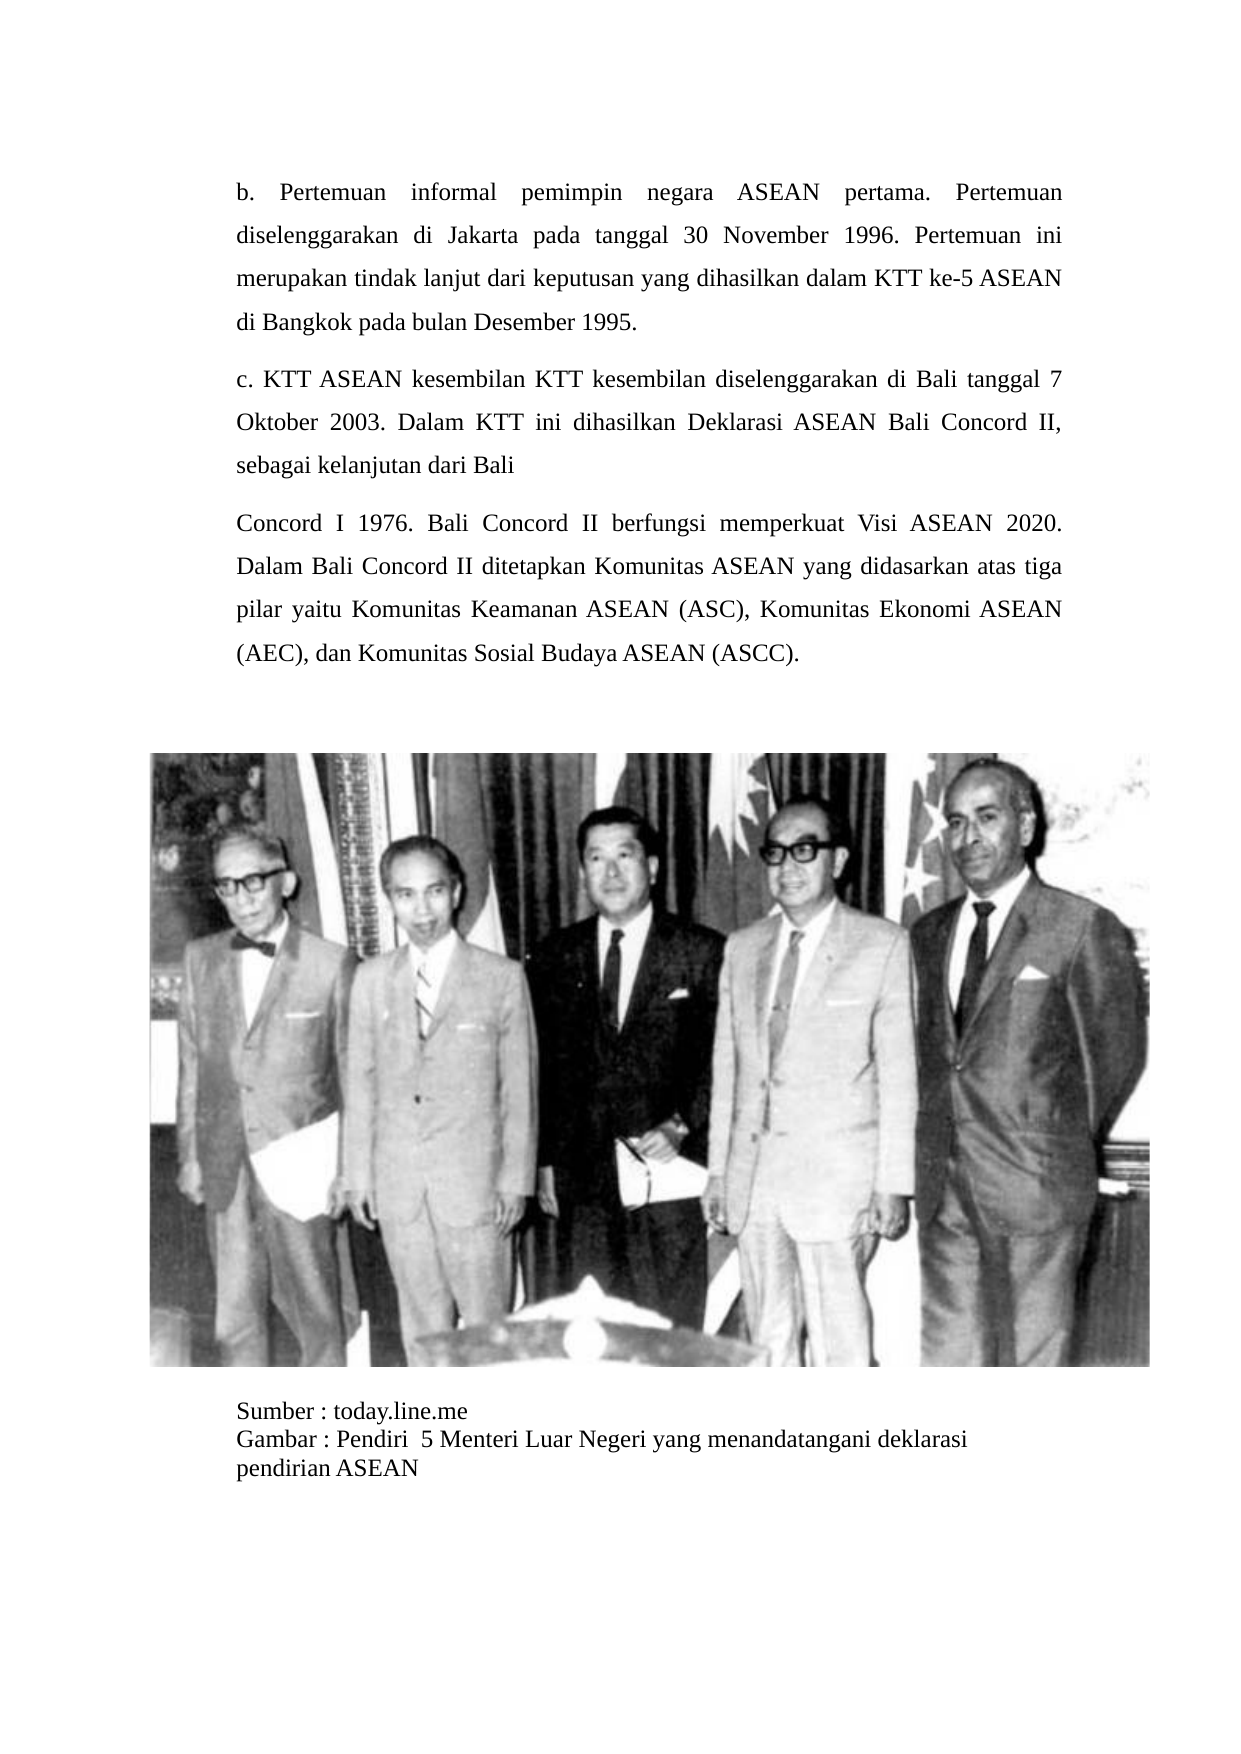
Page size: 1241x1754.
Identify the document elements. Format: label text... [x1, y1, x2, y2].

text c. KTT ASEAN kesembilan KTT kesembilan diselenggarakan di Bali tanggal 7 Oktober 2003. Dalam KTT ini dihasilkan Deklarasi ASEAN Bali Concord II, sebagai kelanjutan dari Bali [236, 364, 1063, 479]
text b. Pertemuan informal pemimpin negara ASEAN pertama. Pertemuan diselenggarakan di Jakarta pada tanggal 30 November 1996. Pertemuan ini merupakan tindak lanjut dari keputusan yang dihasilkan dalam KTT ke-5 ASEAN di Bangkok pada bulan Desember 1995. [236, 177, 1063, 335]
text Concord I 1976. Bali Concord II berfungsi memperkuat Visi ASEAN 2020. Dalam Bali Concord II ditetapkan Komunitas ASEAN yang didasarkan atas tiga pilar yaitu Komunitas Keamanan ASEAN (ASC), Komunitas Ekonomi ASEAN (AEC), dan Komunitas Sosial Budaya ASEAN (ASCC). [236, 508, 1063, 666]
text Gambar : Pendiri 5 Menteri Luar Negeri yang menandatangani deklarasi pendirian ASEAN [236, 1424, 1063, 1482]
picture [149, 753, 1150, 1367]
text Sumber : today.line.me [236, 1396, 1063, 1424]
